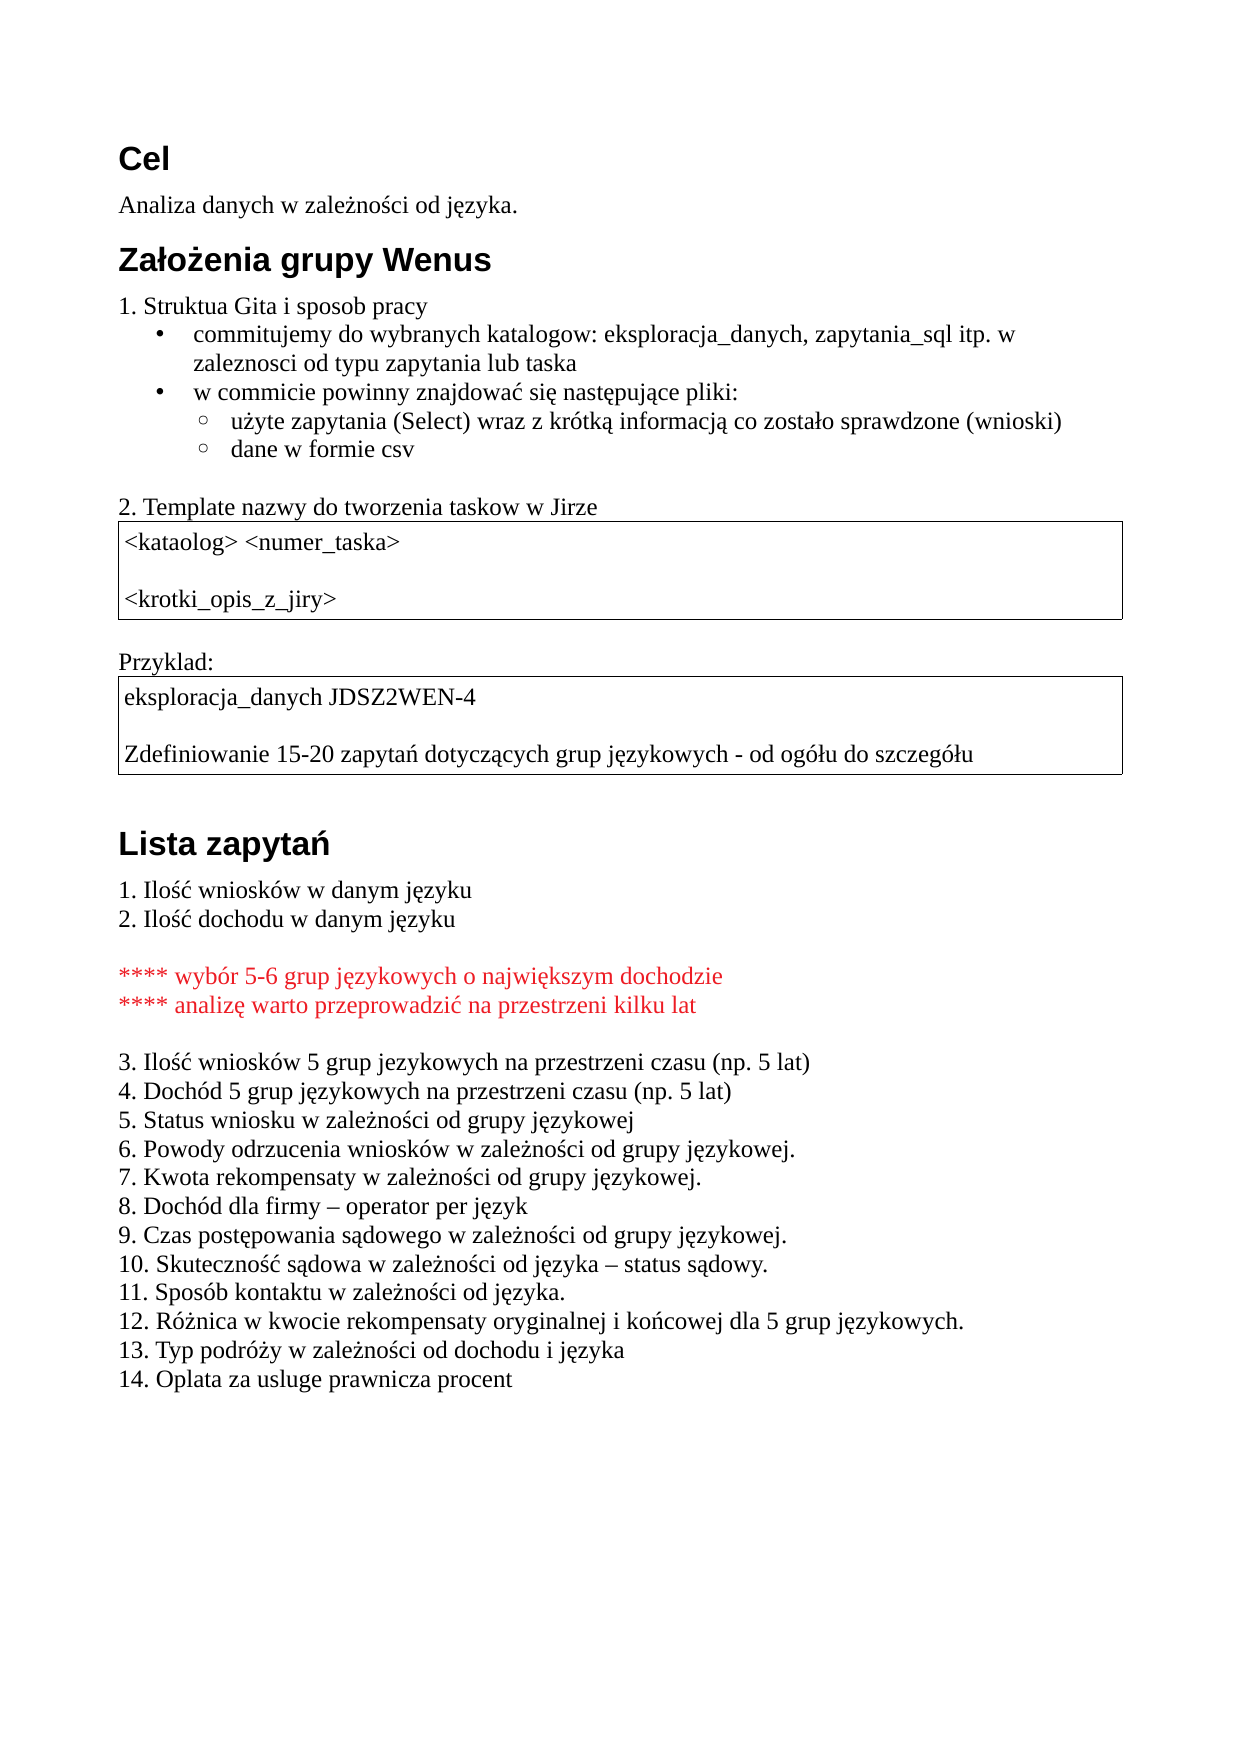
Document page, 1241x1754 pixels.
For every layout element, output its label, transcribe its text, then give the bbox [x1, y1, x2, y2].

text 8. Dochód dla firmy – operator per język [118, 1191, 1122, 1220]
text 10. Skuteczność sądowa w zależności od języka – status sądowy. [118, 1249, 1122, 1277]
text Analiza danych w zależności od języka. [118, 190, 1122, 219]
text 12. Różnica w kwocie rekompensaty oryginalnej i końcowej dla 5 grup językowych. [118, 1306, 1122, 1335]
text 3. Ilość wniosków 5 grup jezykowych na przestrzeni czasu (np. 5 lat) [118, 1047, 1122, 1076]
text 1. Struktua Gita i sposob pracy [118, 291, 1122, 319]
text 14. Oplata za usluge prawnicza procent [118, 1364, 1122, 1392]
text 9. Czas postępowania sądowego w zależności od grupy językowej. [118, 1220, 1122, 1249]
text 4. Dochód 5 grup językowych na przestrzeni czasu (np. 5 lat) [118, 1076, 1122, 1105]
subtitle Cel [118, 139, 1122, 178]
list użyte zapytania (Select) wraz z krótką informacją co zostało sprawdzone (wnioski) [193, 406, 1122, 434]
text 5. Status wniosku w zależności od grupy językowej [118, 1105, 1122, 1134]
list dane w formie csv [193, 434, 1122, 463]
text 7. Kwota rekompensaty w zależności od grupy językowej. [118, 1162, 1122, 1191]
subtitle Założenia grupy Wenus [118, 240, 1122, 278]
text **** wybór 5-6 grup językowych o największym dochodzie [118, 961, 1122, 990]
list commitujemy do wybranych katalogow: eksploracja_danych, zapytania_sql itp. w zaleznosci od typu zapytania lub taska [156, 319, 1122, 377]
text 2. Ilość dochodu w danym języku [118, 904, 1122, 932]
subtitle Lista zapytań [118, 824, 1122, 862]
table_header eksploracja_danych JDSZ2WEN-4 Zdefiniowanie 15-20 zapytań dotyczących grup językowych - od ogółu do szczegółu [119, 677, 1122, 774]
table_header <kataolog> <numer_taska> <krotki_opis_z_jiry> [119, 522, 1122, 619]
list w commicie powinny znajdować się następujące pliki: [156, 377, 1122, 406]
text 2. Template nazwy do tworzenia taskow w Jirze [118, 492, 1122, 521]
text 13. Typ podróży w zależności od dochodu i języka [118, 1335, 1122, 1364]
text **** analizę warto przeprowadzić na przestrzeni kilku lat [118, 990, 1122, 1019]
text 11. Sposób kontaktu w zależności od języka. [118, 1277, 1122, 1306]
text Przyklad: [118, 647, 1122, 676]
text 6. Powody odrzucenia wniosków w zależności od grupy językowej. [118, 1134, 1122, 1162]
text 1. Ilość wniosków w danym języku [118, 875, 1122, 904]
